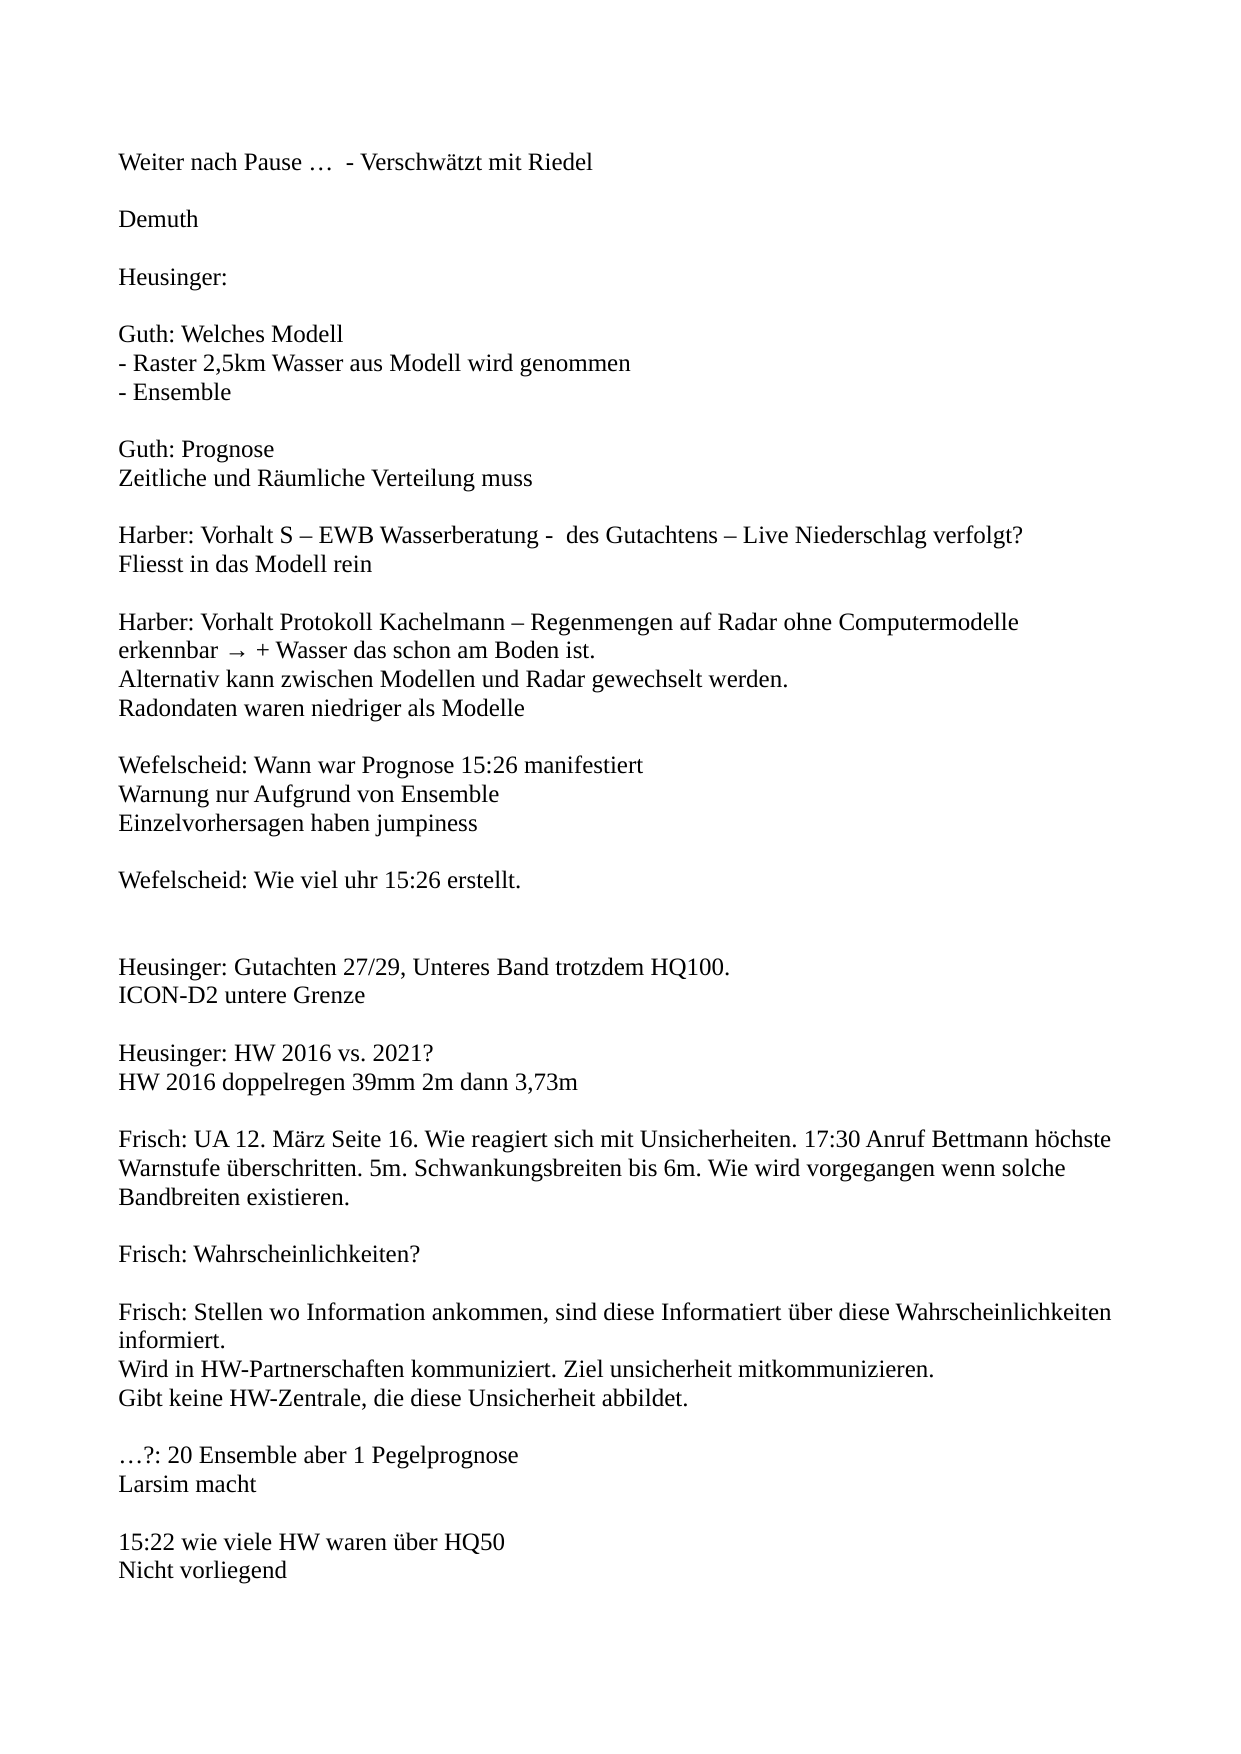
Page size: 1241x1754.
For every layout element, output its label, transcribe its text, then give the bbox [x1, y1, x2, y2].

text - Raster 2,5km Wasser aus Modell wird genommen [118, 348, 1122, 377]
text Larsim macht [118, 1469, 1122, 1498]
text Harber: Vorhalt S – EWB Wasserberatung - des Gutachtens – Live Niederschlag verfolgt? [118, 521, 1122, 549]
text Gibt keine HW-Zentrale, die diese Unsicherheit abbildet. [118, 1383, 1122, 1412]
text Heusinger: HW 2016 vs. 2021? [118, 1038, 1122, 1067]
text Heusinger: [118, 262, 1122, 291]
text Heusinger: Gutachten 27/29, Unteres Band trotzdem HQ100. [118, 952, 1122, 981]
text Zeitliche und Räumliche Verteilung muss [118, 463, 1122, 492]
text HW 2016 doppelregen 39mm 2m dann 3,73m [118, 1067, 1122, 1096]
text Wefelscheid: Wie viel uhr 15:26 erstellt. [118, 866, 1122, 894]
text Frisch: UA 12. März Seite 16. Wie reagiert sich mit Unsicherheiten. 17:30 Anruf Bettmann höchste Warnstufe überschritten. 5m. Schwankungsbreiten bis 6m. Wie wird vorgegangen wenn solche Bandbreiten existieren. [118, 1124, 1122, 1211]
text …?: 20 Ensemble aber 1 Pegelprognose [118, 1441, 1122, 1469]
text ICON-D2 untere Grenze [118, 981, 1122, 1009]
text Demuth [118, 204, 1122, 233]
text 15:22 wie viele HW waren über HQ50 [118, 1527, 1122, 1556]
text Guth: Prognose [118, 434, 1122, 463]
text Wefelscheid: Wann war Prognose 15:26 manifestiert [118, 751, 1122, 779]
text Frisch: Wahrscheinlichkeiten? [118, 1239, 1122, 1268]
text Frisch: Stellen wo Information ankommen, sind diese Informatiert über diese Wahrscheinlichkeiten informiert. [118, 1297, 1122, 1354]
text Harber: Vorhalt Protokoll Kachelmann – Regenmengen auf Radar ohne Computermodelle erkennbar → + Wasser das schon am Boden ist. [118, 607, 1122, 664]
text Weiter nach Pause … - Verschwätzt mit Riedel [118, 147, 1122, 176]
text Nicht vorliegend [118, 1556, 1122, 1584]
text Einzelvorhersagen haben jumpiness [118, 808, 1122, 837]
text Alternativ kann zwischen Modellen und Radar gewechselt werden. [118, 664, 1122, 693]
text Wird in HW-Partnerschaften kommuniziert. Ziel unsicherheit mitkommunizieren. [118, 1354, 1122, 1383]
text Radondaten waren niedriger als Modelle [118, 693, 1122, 722]
text Warnung nur Aufgrund von Ensemble [118, 779, 1122, 808]
text - Ensemble [118, 377, 1122, 406]
text Guth: Welches Modell [118, 319, 1122, 348]
text Fliesst in das Modell rein [118, 549, 1122, 578]
